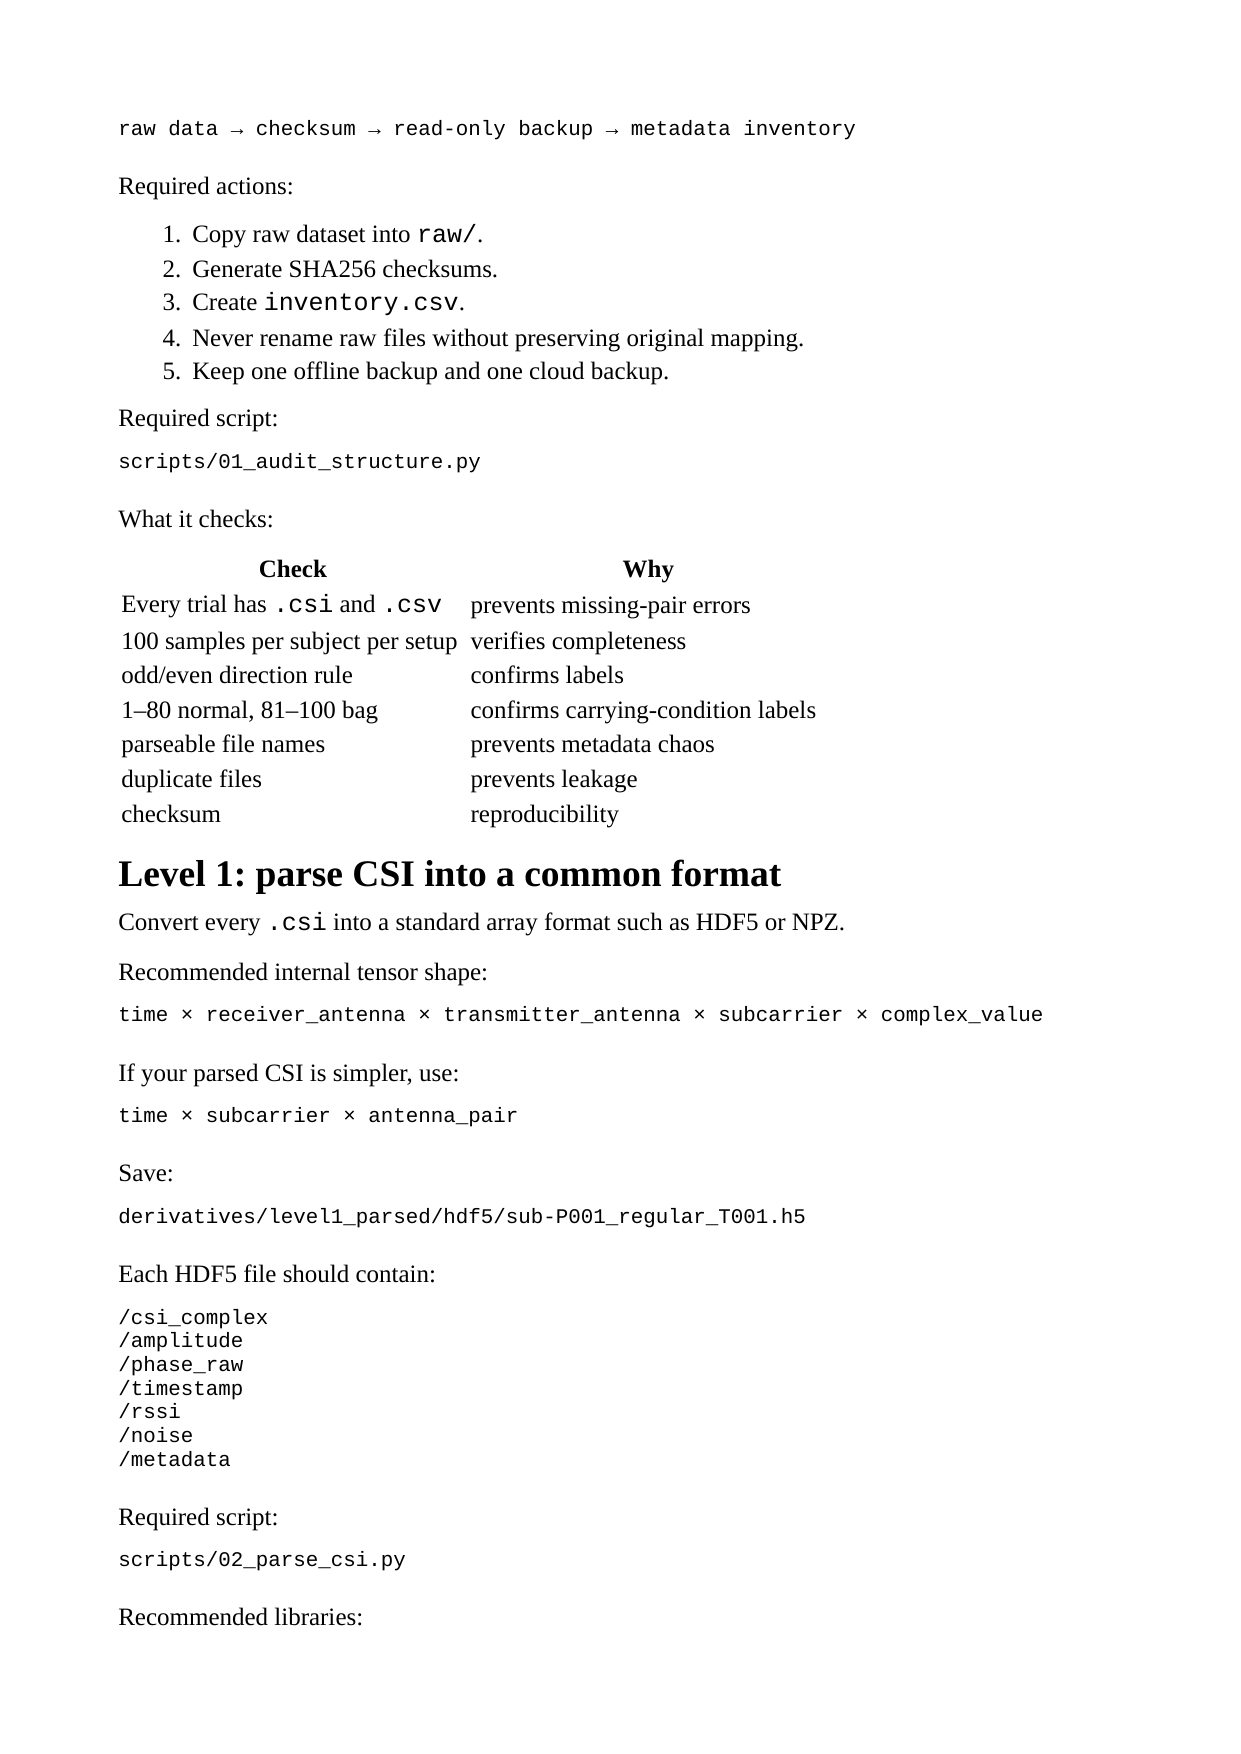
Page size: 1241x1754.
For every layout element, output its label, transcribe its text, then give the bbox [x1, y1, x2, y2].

table_cell Every trial has .csi and .csv [118, 586, 467, 623]
text /phase_raw [118, 1354, 1122, 1378]
table_cell verifies completeness [468, 623, 829, 657]
text What it checks: [118, 504, 1122, 533]
table_cell prevents leakage [468, 761, 829, 796]
text Recommended internal tensor shape: [118, 957, 1122, 986]
list Keep one offline backup and one cloud backup. [162, 356, 1122, 384]
table_cell 1–80 normal, 81–100 bag [118, 692, 467, 727]
table_cell duplicate files [118, 761, 467, 796]
text scripts/02_parse_csi.py [118, 1549, 1122, 1573]
table_cell 100 samples per subject per setup [118, 623, 467, 657]
table_cell odd/even direction rule [118, 658, 467, 692]
text /amplitude [118, 1330, 1122, 1354]
text scripts/01_audit_structure.py [118, 451, 1122, 474]
text Each HDF5 file should contain: [118, 1259, 1122, 1288]
table_cell prevents metadata chaos [468, 727, 829, 761]
table_cell checksum [118, 796, 467, 830]
text /timestamp [118, 1378, 1122, 1401]
table_cell confirms carrying-condition labels [468, 692, 829, 727]
table_cell confirms labels [468, 658, 829, 692]
text Required script: [118, 403, 1122, 432]
table_header Why [468, 552, 829, 586]
list Copy raw dataset into raw/. [162, 219, 1122, 250]
table_cell reproducibility [468, 796, 829, 830]
text /noise [118, 1425, 1122, 1448]
text Convert every .csi into a standard array format such as HDF5 or NPZ. [118, 907, 1122, 938]
text Required actions: [118, 171, 1122, 200]
text /csi_complex [118, 1307, 1122, 1330]
table_cell parseable file names [118, 727, 467, 761]
text Required script: [118, 1502, 1122, 1530]
text Recommended libraries: [118, 1602, 1122, 1631]
text time × receiver_antenna × transmitter_antenna × subcarrier × complex_value [118, 1004, 1122, 1028]
list Never rename raw files without preserving original mapping. [162, 323, 1122, 351]
text /metadata [118, 1448, 1122, 1472]
text derivatives/level1_parsed/hdf5/sub-P001_regular_T001.h5 [118, 1206, 1122, 1229]
list Create inventory.csv. [162, 287, 1122, 318]
text Save: [118, 1158, 1122, 1187]
subtitle Level 1: parse CSI into a common format [118, 851, 1122, 894]
table_header Check [118, 552, 467, 586]
table_cell prevents missing-pair errors [468, 586, 829, 623]
list Generate SHA256 checksums. [162, 254, 1122, 283]
text If your parsed CSI is simpler, use: [118, 1058, 1122, 1086]
text raw data → checksum → read-only backup → metadata inventory [118, 118, 1122, 142]
text time × subcarrier × antenna_pair [118, 1105, 1122, 1129]
text /rssi [118, 1401, 1122, 1425]
